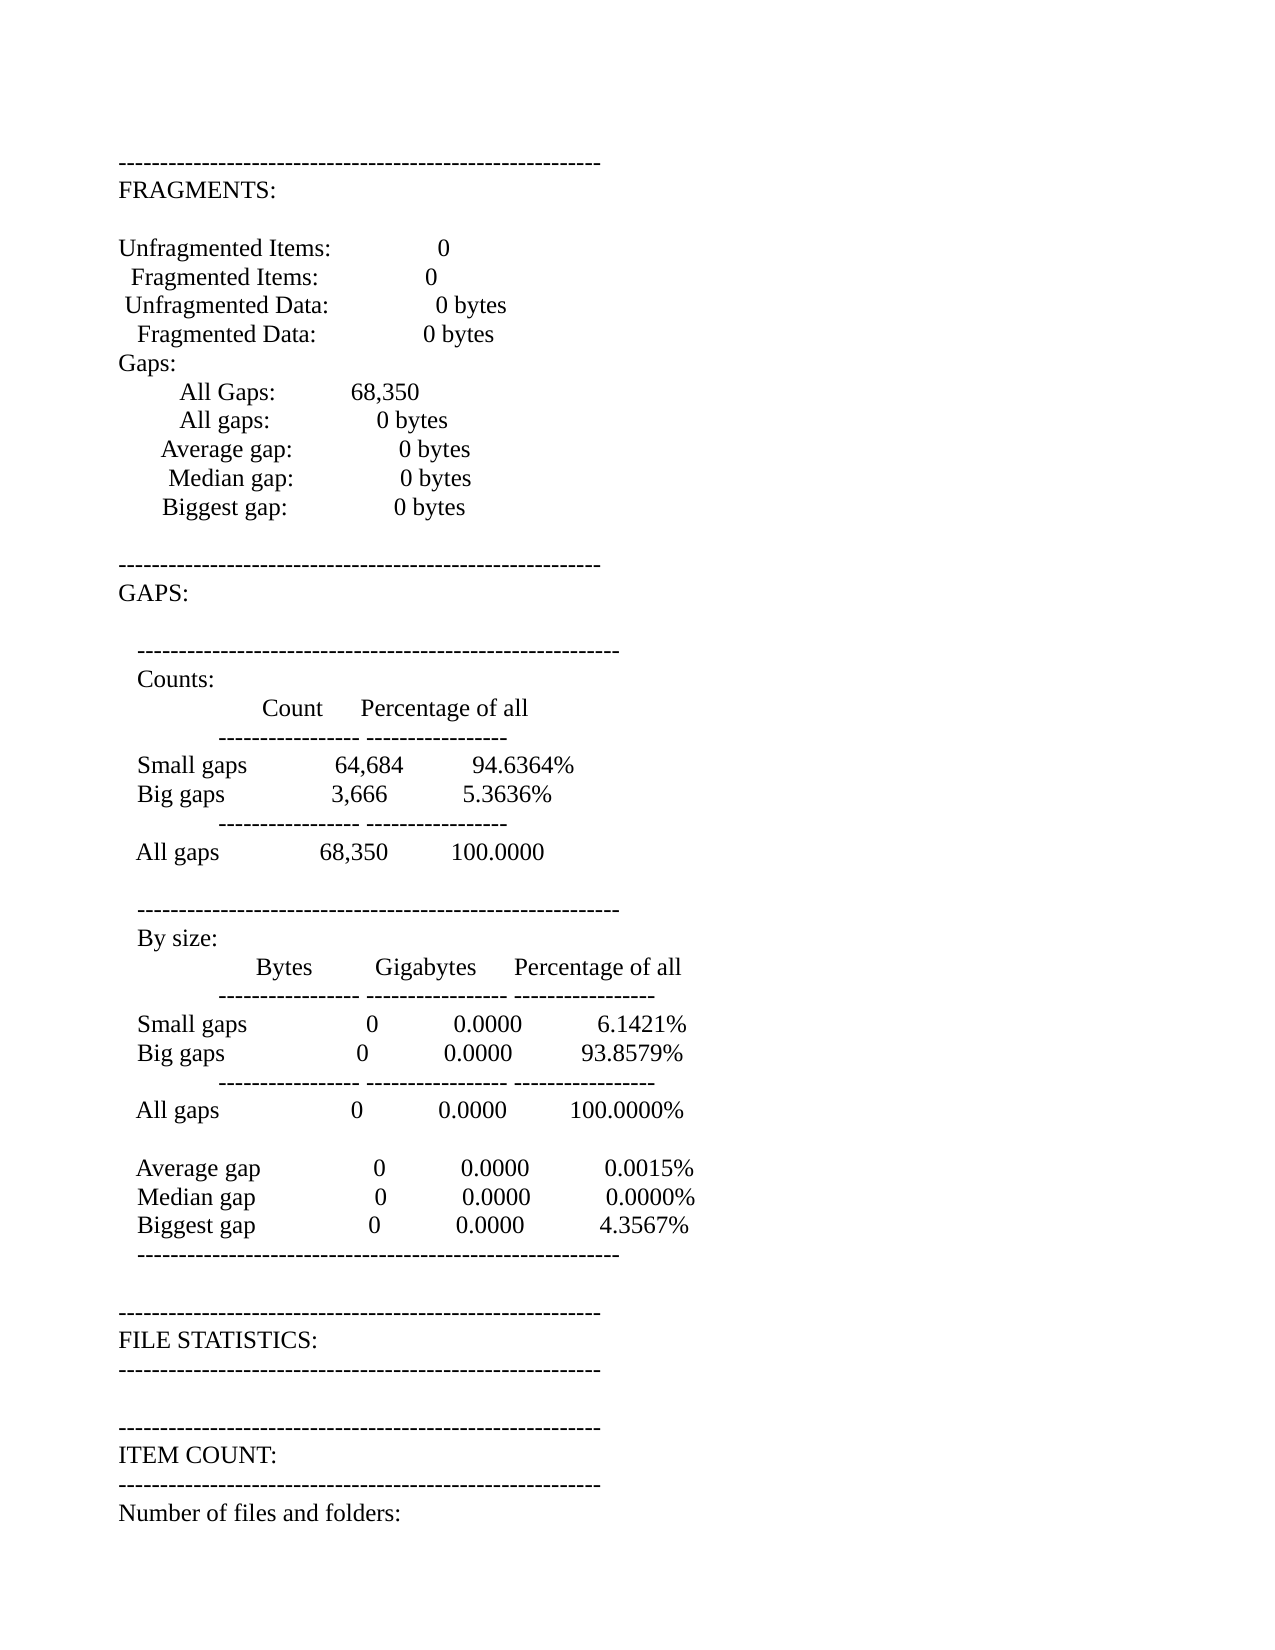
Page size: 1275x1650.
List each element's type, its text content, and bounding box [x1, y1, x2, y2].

text ---------------------------------------------------------- [118, 549, 1157, 578]
text Bytes Gigabytes Percentage of all [118, 952, 1157, 981]
text All gaps: 0 bytes [118, 406, 1157, 434]
text Unfragmented Items: 0 [118, 233, 1157, 262]
text All gaps 68,350 100.0000 [118, 837, 1157, 866]
text Count Percentage of all [118, 693, 1157, 722]
text ---------------------------------------------------------- [118, 636, 1157, 664]
text Number of files and folders: [118, 1498, 1157, 1527]
text ---------------------------------------------------------- [118, 1239, 1157, 1268]
text GAPS: [118, 578, 1157, 607]
text ---------------------------------------------------------- [118, 1412, 1157, 1441]
text Biggest gap: 0 bytes [118, 492, 1157, 521]
text Median gap: 0 bytes [118, 463, 1157, 492]
text Counts: [118, 664, 1157, 693]
text ---------------------------------------------------------- [118, 1354, 1157, 1383]
text ---------------------------------------------------------- [118, 1469, 1157, 1498]
text ---------------------------------------------------------- [118, 1297, 1157, 1326]
text Average gap: 0 bytes [118, 434, 1157, 463]
text ----------------- ----------------- [118, 808, 1157, 837]
text Biggest gap 0 0.0000 4.3567% [118, 1211, 1157, 1239]
text FRAGMENTS: [118, 176, 1157, 204]
text FILE STATISTICS: [118, 1326, 1157, 1354]
text ----------------- ----------------- ----------------- [118, 1067, 1157, 1096]
text Small gaps 0 0.0000 6.1421% [118, 1009, 1157, 1038]
text ----------------- ----------------- [118, 722, 1157, 751]
text Unfragmented Data: 0 bytes [118, 291, 1157, 319]
text Average gap 0 0.0000 0.0015% [118, 1153, 1157, 1182]
text Fragmented Data: 0 bytes [118, 319, 1157, 348]
text ITEM COUNT: [118, 1441, 1157, 1469]
text ---------------------------------------------------------- [118, 147, 1157, 176]
text ---------------------------------------------------------- [118, 894, 1157, 923]
text Small gaps 64,684 94.6364% [118, 751, 1157, 779]
text Gaps: [118, 348, 1157, 377]
text By size: [118, 923, 1157, 952]
text Median gap 0 0.0000 0.0000% [118, 1182, 1157, 1211]
text All Gaps: 68,350 [118, 377, 1157, 406]
text ----------------- ----------------- ----------------- [118, 981, 1157, 1009]
text Big gaps 3,666 5.3636% [118, 779, 1157, 808]
text Fragmented Items: 0 [118, 262, 1157, 291]
text All gaps 0 0.0000 100.0000% [118, 1096, 1157, 1124]
text Big gaps 0 0.0000 93.8579% [118, 1038, 1157, 1067]
